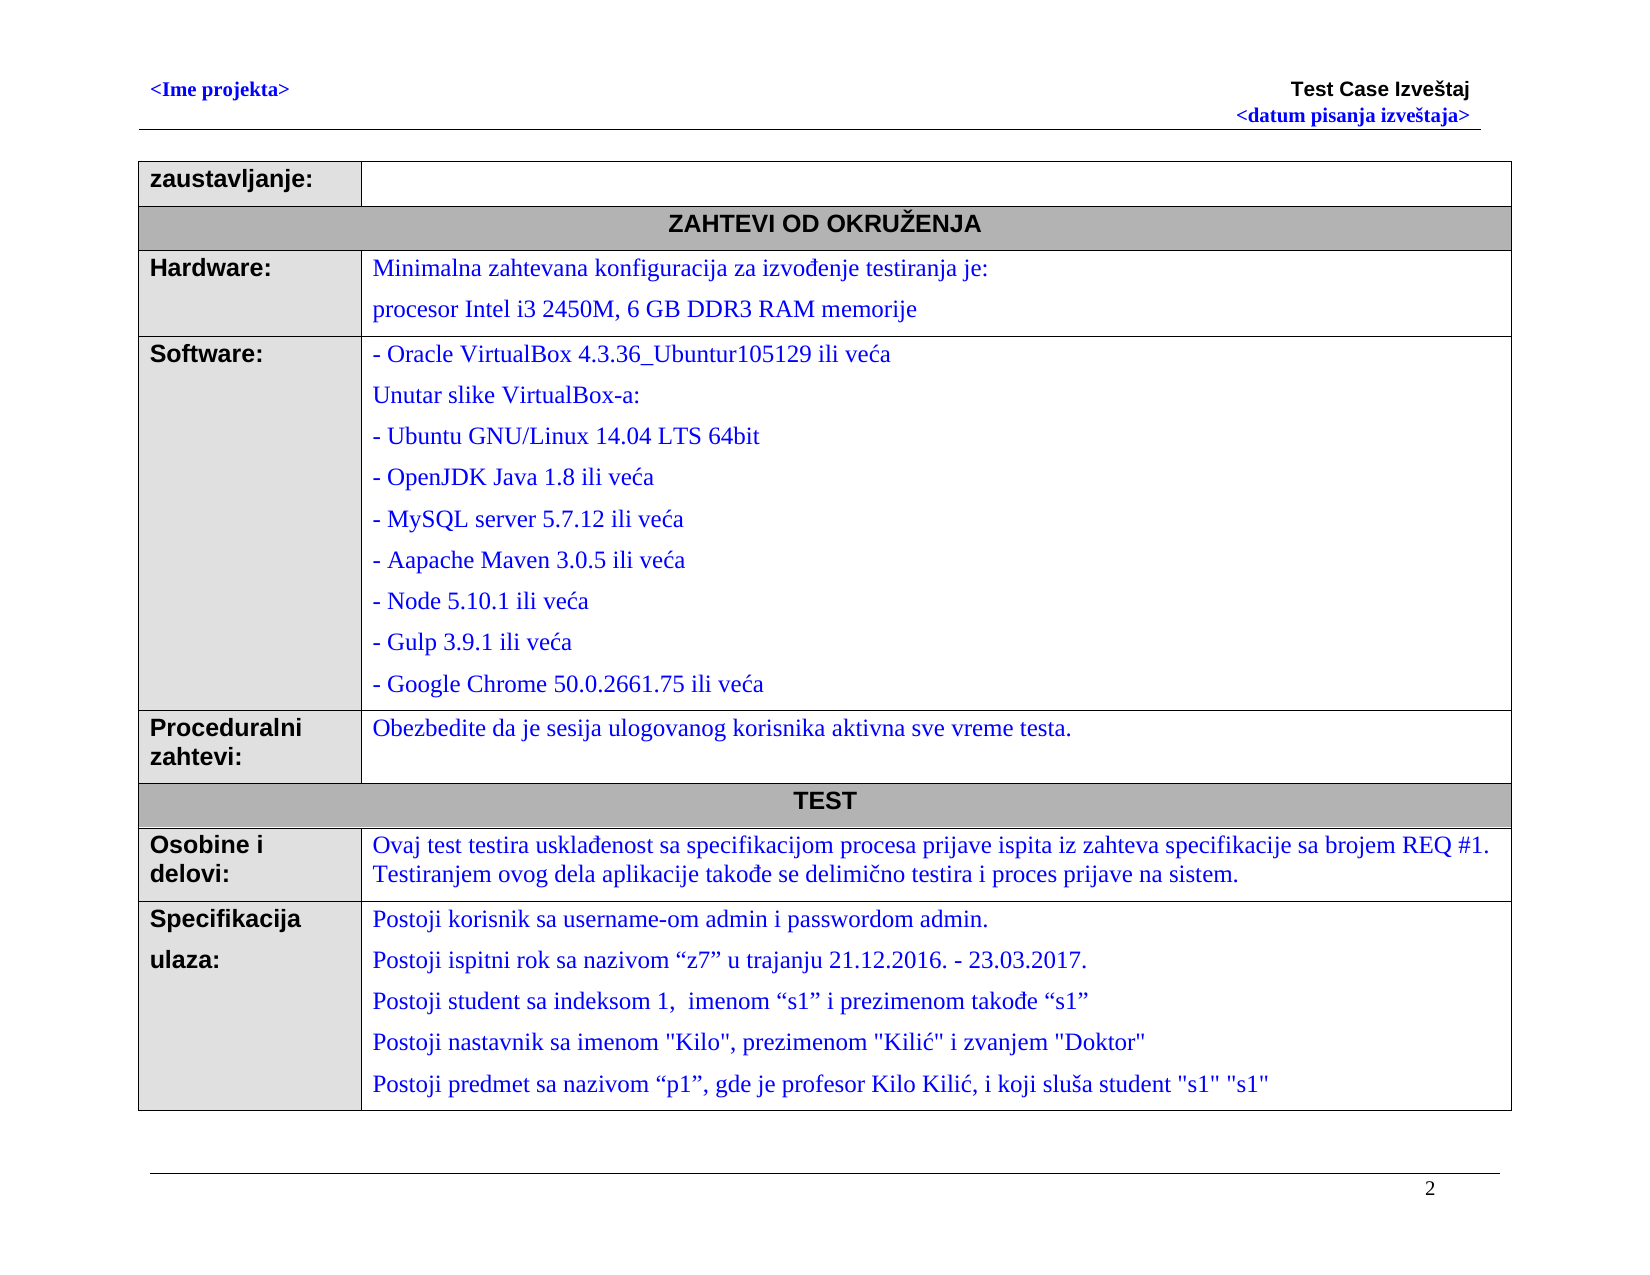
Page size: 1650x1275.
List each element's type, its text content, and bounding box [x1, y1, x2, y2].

table_cell Specifikacija ulaza: [139, 902, 361, 1110]
table_cell Minimalna zahtevana konfiguracija za izvođenje testiranja je: procesor Intel i3 2450M, 6 GB DDR3 RAM memorije [362, 251, 1511, 336]
table_cell Proceduralni zahtevi: [139, 711, 361, 783]
table_cell Ovaj test testira usklađenost sa specifikacijom procesa prijave ispita iz zahteva specifikacije sa brojem REQ #1. Testiranjem ovog dela aplikacije takođe se delimično testira i proces prijave na sistem. [362, 829, 1511, 901]
table_cell ZAHTEVI OD OKRUŽENJA [139, 207, 1511, 250]
table_cell [362, 162, 1511, 206]
table_cell - Oracle VirtualBox 4.3.36_Ubuntur105129 ili veća Unutar slike VirtualBox-a: - Ubuntu GNU/Linux 14.04 LTS 64bit - OpenJDK Java 1.8 ili veća - MySQL server 5.7.12 ili veća - Aapache Maven 3.0.5 ili veća - Node 5.10.1 ili veća - Gulp 3.9.1 ili veća - Google Chrome 50.0.2661.75 ili veća [362, 337, 1511, 710]
table_cell Obezbedite da je sesija ulogovanog korisnika aktivna sve vreme testa. [362, 711, 1511, 783]
table_cell zaustavljanje: [139, 162, 361, 206]
table_cell Hardware: [139, 251, 361, 336]
table_cell Osobine i delovi: [139, 829, 361, 901]
table_cell TEST [139, 784, 1511, 827]
table_cell Software: [139, 337, 361, 710]
table_cell Postoji korisnik sa username-om admin i passwordom admin. Postoji ispitni rok sa nazivom “z7” u trajanju 21.12.2016. - 23.03.2017. Postoji student sa indeksom 1, imenom “s1” i prezimenom takođe “s1” Postoji nastavnik sa imenom "Kilo", prezimenom "Kilić" i zvanjem "Doktor" Postoji predmet sa nazivom “p1”, gde je profesor Kilo Kilić, i koji sluša student "s1" "s1" [362, 902, 1511, 1110]
